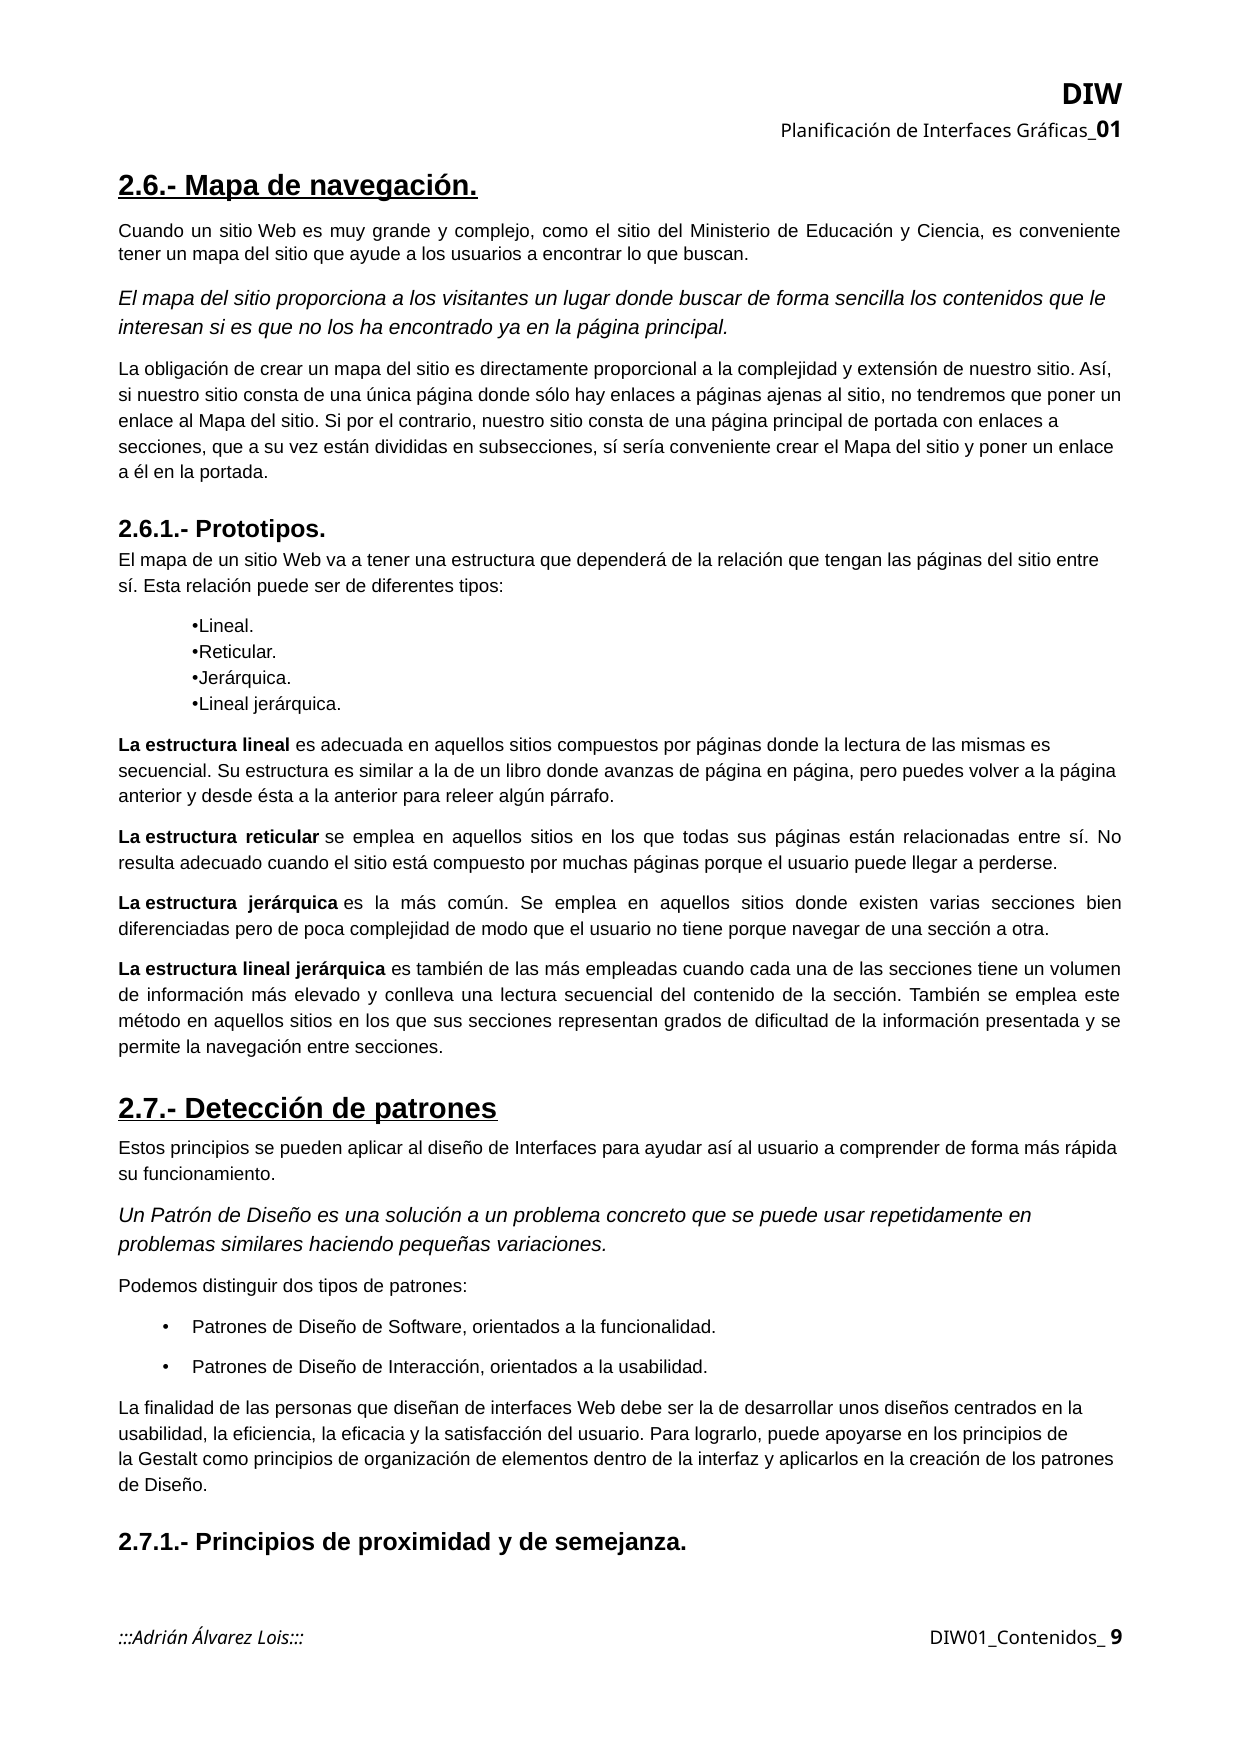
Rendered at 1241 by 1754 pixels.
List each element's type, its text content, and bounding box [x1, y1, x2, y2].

subtitle 2.7.1.- Principios de proximidad y de semejanza. [118, 1527, 1122, 1555]
text La estructura reticular se emplea en aquellos sitios en los que todas sus páginas están relacionadas entre sí. No resulta adecuado cuando el sitio está compuesto por muchas páginas porque el usuario puede llegar a perderse. [118, 826, 1122, 873]
text El mapa de un sitio Web va a tener una estructura que dependerá de la relación que tengan las páginas del sitio entre sí. Esta relación puede ser de diferentes tipos: [118, 549, 1122, 596]
list Jerárquica. [118, 667, 1122, 689]
list Lineal. [118, 615, 1122, 637]
text Estos principios se pueden aplicar al diseño de Interfaces para ayudar así al usuario a comprender de forma más rápida su funcionamiento. [118, 1137, 1122, 1184]
text Podemos distinguir dos tipos de patrones: [118, 1275, 1122, 1297]
text La finalidad de las personas que diseñan de interfaces Web debe ser la de desarrollar unos diseños centrados en la usabilidad, la eficiencia, la eficacia y la satisfacción del usuario. Para lograrlo, puede apoyarse en los principios de la Gestalt como principios de organización de elementos dentro de la interfaz y aplicarlos en la creación de los patrones de Diseño. [118, 1396, 1122, 1496]
text La estructura jerárquica es la más común. Se emplea en aquellos sitios donde existen varias secciones bien diferenciadas pero de poca complejidad de modo que el usuario no tiene porque navegar de una sección a otra. [118, 892, 1122, 939]
text El mapa del sitio proporciona a los visitantes un lugar donde buscar de forma sencilla los contenidos que le interesan si es que no los ha encontrado ya en la página principal. [118, 286, 1122, 338]
text La estructura lineal jerárquica es también de las más empleadas cuando cada una de las secciones tiene un volumen de información más elevado y conlleva una lectura secuencial del contenido de la sección. También se emplea este método en aquellos sitios en los que sus secciones representan grados de dificultad de la información presentada y se permite la navegación entre secciones. [118, 958, 1122, 1057]
list Reticular. [118, 641, 1122, 663]
subtitle 2.7.- Detección de patrones [118, 1091, 1122, 1124]
subtitle 2.6.1.- Prototipos. [118, 514, 1122, 543]
text La obligación de crear un mapa del sitio es directamente proporcional a la complejidad y extensión de nuestro sitio. Así, si nuestro sitio consta de una única página donde sólo hay enlaces a páginas ajenas al sitio, no tendremos que poner un enlace al Mapa del sitio. Si por el contrario, nuestro sitio consta de una página principal de portada con enlaces a secciones, que a su vez están divididas en subsecciones, sí sería conveniente crear el Mapa del sitio y poner un enlace a él en la portada. [118, 358, 1122, 483]
list Patrones de Diseño de Software, orientados a la funcionalidad. [162, 1315, 1122, 1337]
list Lineal jerárquica. [118, 693, 1122, 715]
list Patrones de Diseño de Interacción, orientados a la usabilidad. [162, 1356, 1122, 1378]
text Un Patrón de Diseño es una solución a un problema concreto que se puede usar repetidamente en problemas similares haciendo pequeñas variaciones. [118, 1203, 1122, 1256]
text Cuando un sitio Web es muy grande y complejo, como el sitio del Ministerio de Educación y Ciencia, es conveniente tener un mapa del sitio que ayude a los usuarios a encontrar lo que buscan. [118, 214, 1122, 264]
subtitle 2.6.- Mapa de navegación. [118, 168, 1122, 201]
text La estructura lineal es adecuada en aquellos sitios compuestos por páginas donde la lectura de las mismas es secuencial. Su estructura es similar a la de un libro donde avanzas de página en página, pero puedes volver a la página anterior y desde ésta a la anterior para releer algún párrafo. [118, 733, 1122, 807]
